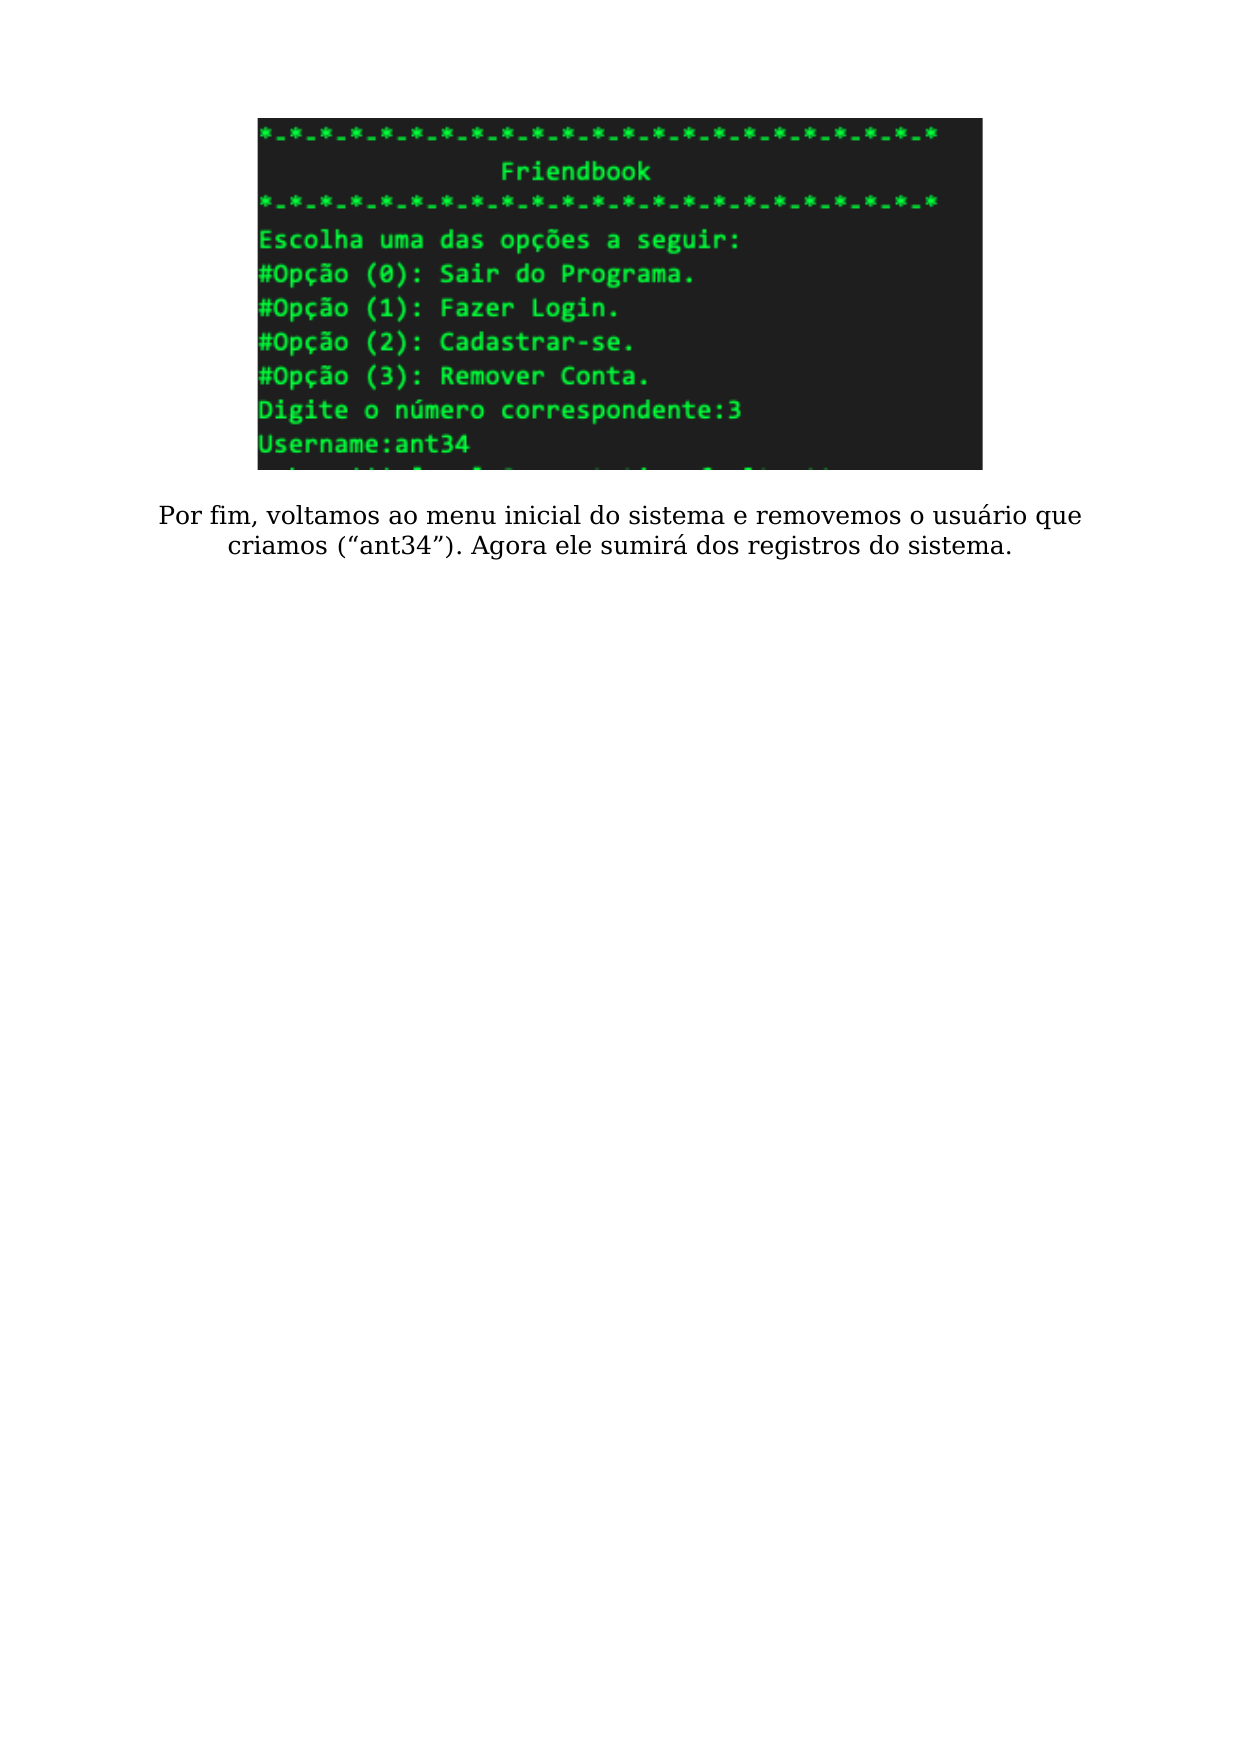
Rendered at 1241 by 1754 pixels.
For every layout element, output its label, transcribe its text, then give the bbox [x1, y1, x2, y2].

text Por fim, voltamos ao menu inicial do sistema e removemos o usuário que criamos (“ant34”). Agora ele sumirá dos registros do sistema. [118, 499, 1122, 559]
picture [257, 118, 983, 470]
